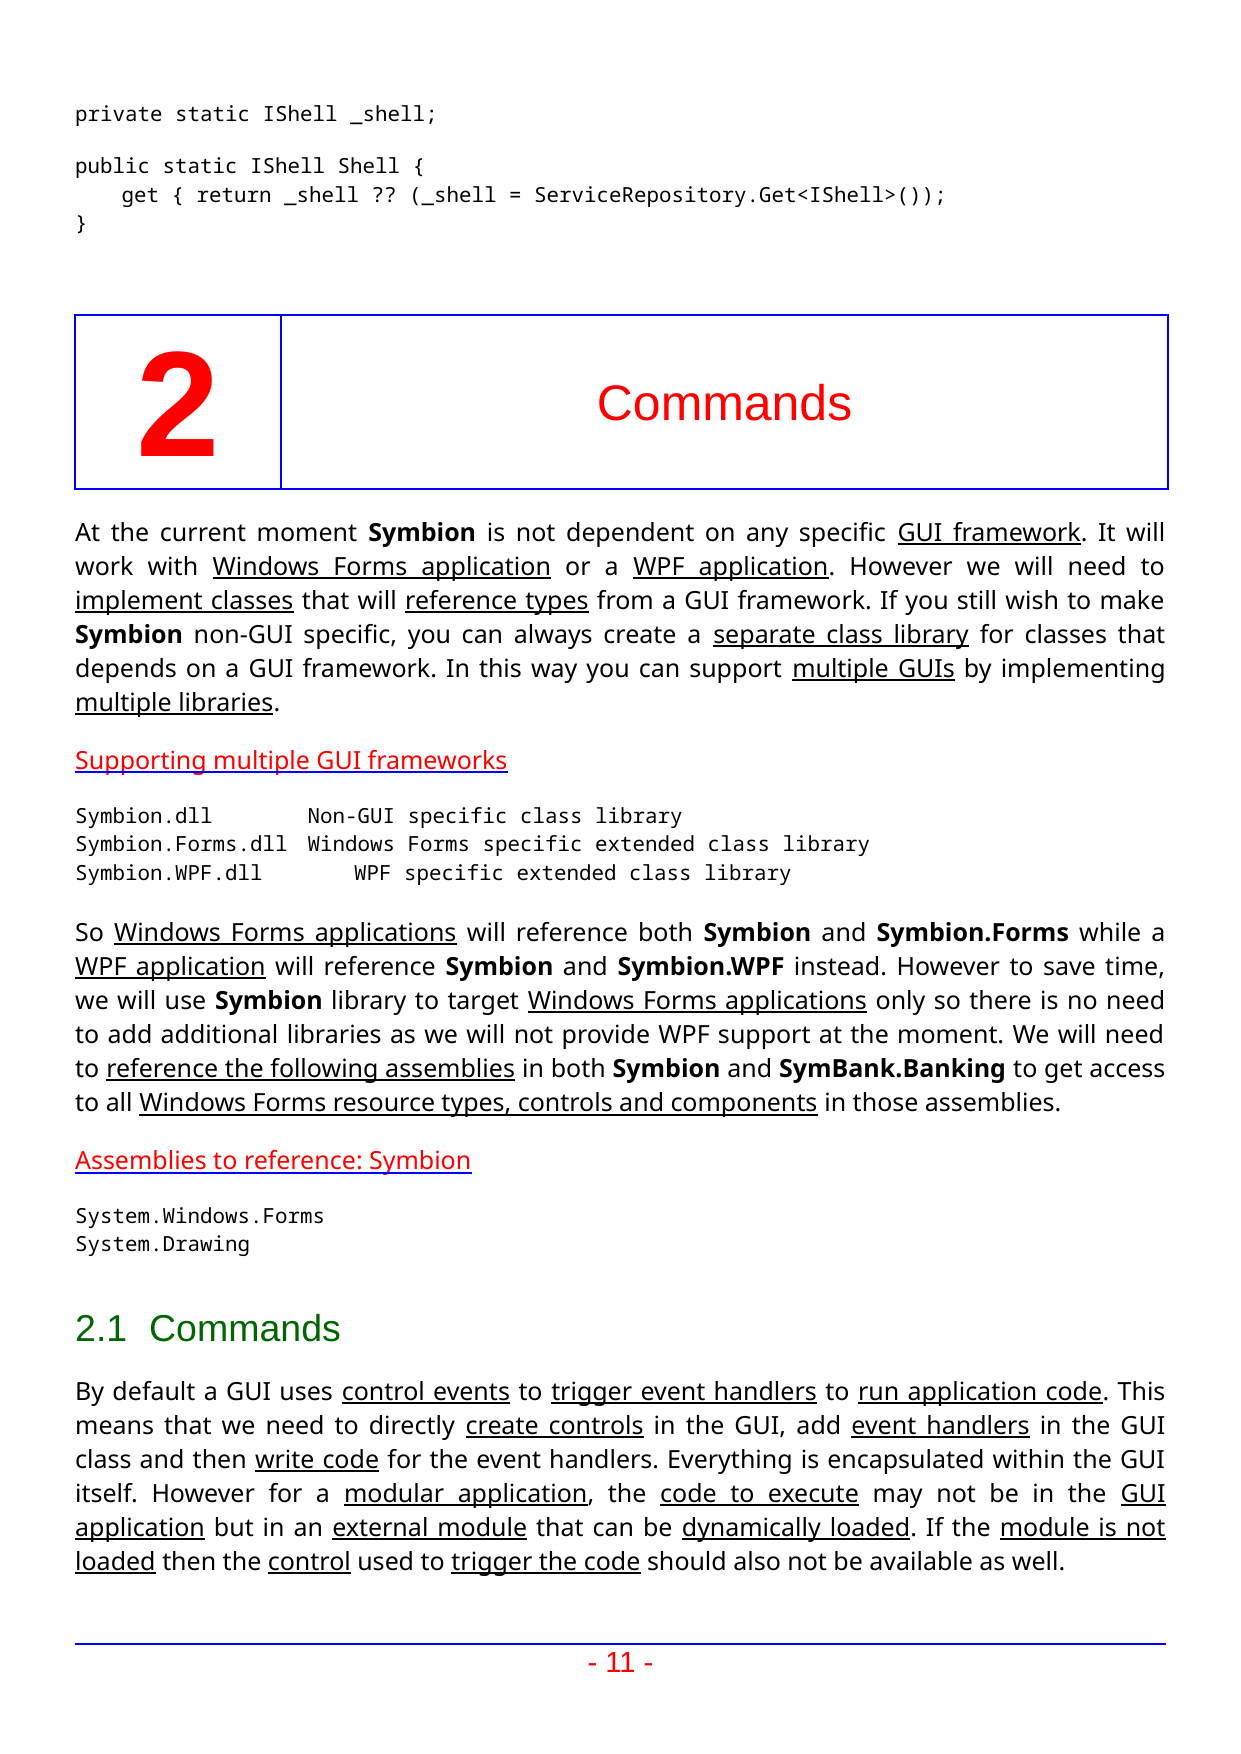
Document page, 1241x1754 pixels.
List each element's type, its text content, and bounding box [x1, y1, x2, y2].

text At the current moment Symbion is not dependent on any specific GUI framework. It will work with Windows Forms application or a WPF application. However we will need to implement classes that will reference types from a GUI framework. If you still wish to make Symbion non-GUI specific, you can always create a separate class library for classes that depends on a GUI framework. In this way you can support multiple GUIs by implementing multiple libraries. [75, 514, 1166, 718]
text Symbion.WPF.dll WPF specific extended class library [75, 858, 1166, 886]
table_header 2 [76, 316, 280, 488]
text private static IShell _shell; [75, 99, 1166, 127]
text Assemblies to reference: Symbion [75, 1143, 1166, 1177]
text } [75, 208, 1166, 237]
text Supporting multiple GUI frameworks [75, 743, 1166, 777]
text So Windows Forms applications will reference both Symbion and Symbion.Forms while a WPF application will reference Symbion and Symbion.WPF instead. However to save time, we will use Symbion library to target Windows Forms applications only so there is no need to add additional libraries as we will not provide WPF support at the moment. We will need to reference the following assemblies in both Symbion and SymBank.Banking to get access to all Windows Forms resource types, controls and components in those assemblies. [75, 914, 1166, 1119]
text public static IShell Shell { [75, 152, 1166, 180]
text Symbion.Forms.dll Windows Forms specific extended class library [75, 829, 1166, 858]
text By default a GUI uses control events to trigger event handlers to run application code. This means that we need to directly create controls in the GUI, add event handlers in the GUI class and then write code for the event handlers. Everything is encapsulated within the GUI itself. However for a modular application, the code to execute may not be in the GUI application but in an external module that can be dynamically loaded. If the module is not loaded then the control used to trigger the code should also not be available as well. [75, 1373, 1166, 1578]
table_header Commands [282, 316, 1167, 488]
text get { return _shell ?? (_shell = ServiceRepository.Get<IShell>()); [75, 180, 1166, 208]
text Symbion.dll Non-GUI specific class library [75, 801, 1166, 829]
text System.Drawing [75, 1229, 1166, 1258]
text 2.1 Commands [75, 1306, 1166, 1349]
text System.Windows.Forms [75, 1201, 1166, 1229]
